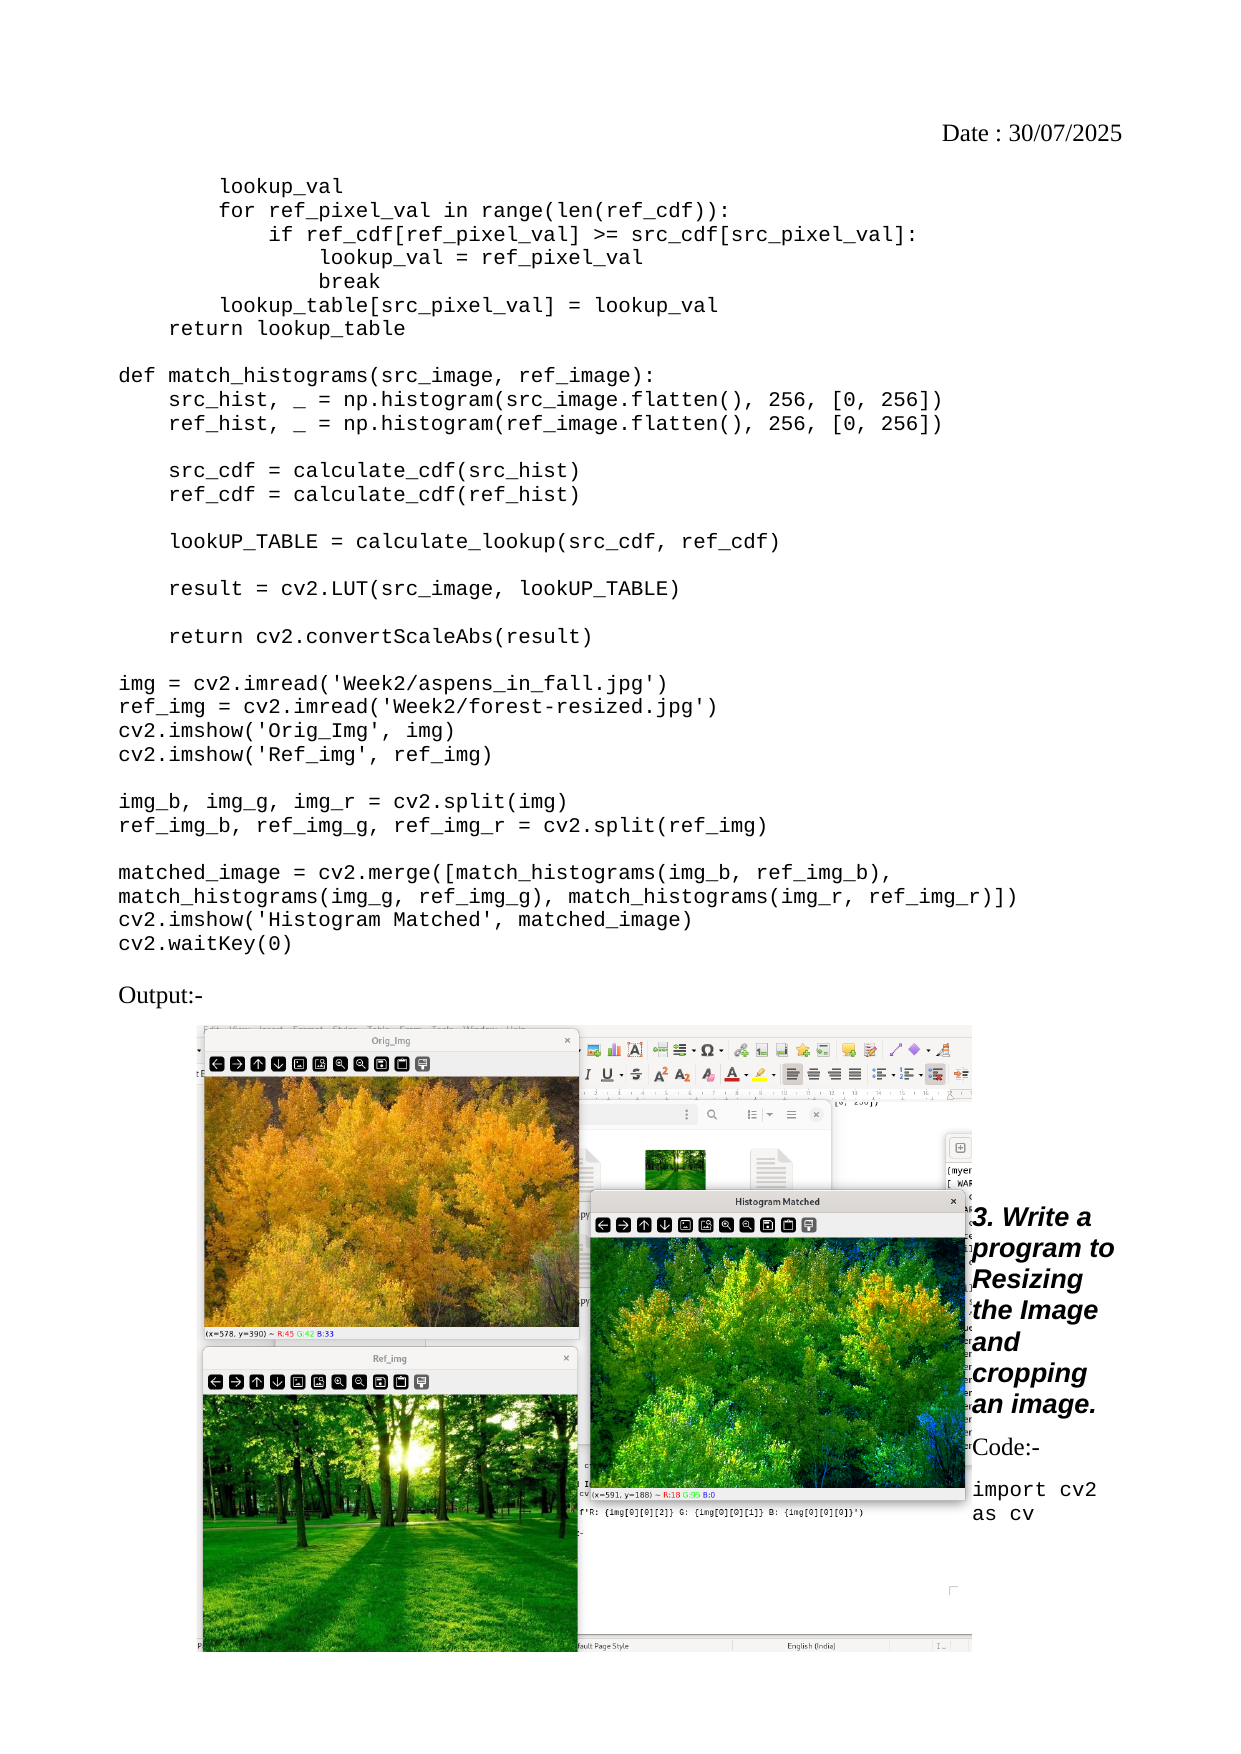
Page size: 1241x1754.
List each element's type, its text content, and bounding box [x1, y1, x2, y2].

text lookup_val [118, 176, 1122, 200]
text [118, 1479, 196, 1527]
text for ref_pixel_val in range(len(ref_cdf)): [118, 200, 1122, 224]
text ref_hist, _ = np.histogram(ref_image.flatten(), 256, [0, 256]) [118, 413, 1122, 436]
text lookup_val = ref_pixel_val [118, 247, 1122, 271]
text lookUP_TABLE = calculate_lookup(src_cdf, ref_cdf) [118, 531, 1122, 555]
text import cv2 as cv [972, 1479, 1122, 1527]
text result = cv2.LUT(src_image, lookUP_TABLE) [118, 578, 1122, 602]
text img_b, img_g, img_r = cv2.split(img) [118, 791, 1122, 815]
subtitle 3. Write a program to Resizing the Image and cropping an image. [972, 1201, 1122, 1419]
text ref_img = cv2.imread('Week2/forest-resized.jpg') [118, 697, 1122, 720]
text ref_cdf = calculate_cdf(ref_hist) [118, 484, 1122, 507]
text def match_histograms(src_image, ref_image): [118, 366, 1122, 389]
text Code:- [972, 1432, 1122, 1461]
text src_hist, _ = np.histogram(src_image.flatten(), 256, [0, 256]) [118, 389, 1122, 413]
text cv2.imshow('Orig_Img', img) [118, 720, 1122, 744]
text src_cdf = calculate_cdf(src_hist) [118, 460, 1122, 484]
text cv2.imshow('Histogram Matched', matched_image) [118, 909, 1122, 933]
text return lookup_table [118, 318, 1122, 342]
text return cv2.convertScaleAbs(result) [118, 626, 1122, 649]
text ref_img_b, ref_img_g, ref_img_r = cv2.split(ref_img) [118, 815, 1122, 838]
text img = cv2.imread('Week2/aspens_in_fall.jpg') [118, 673, 1122, 697]
text matched_image = cv2.merge([match_histograms(img_b, ref_img_b), match_histograms(img_g, ref_img_g), match_histograms(img_r, ref_img_r)]) [118, 862, 1122, 909]
subtitle [118, 1201, 196, 1419]
picture [196, 1025, 972, 1652]
text Output:- [118, 980, 1122, 1009]
text cv2.waitKey(0) [118, 933, 1122, 957]
text cv2.imshow('Ref_img', ref_img) [118, 744, 1122, 767]
text break [118, 271, 1122, 294]
text lookup_table[src_pixel_val] = lookup_val [118, 294, 1122, 318]
text if ref_cdf[ref_pixel_val] >= src_cdf[src_pixel_val]: [118, 224, 1122, 247]
text [118, 1432, 196, 1461]
